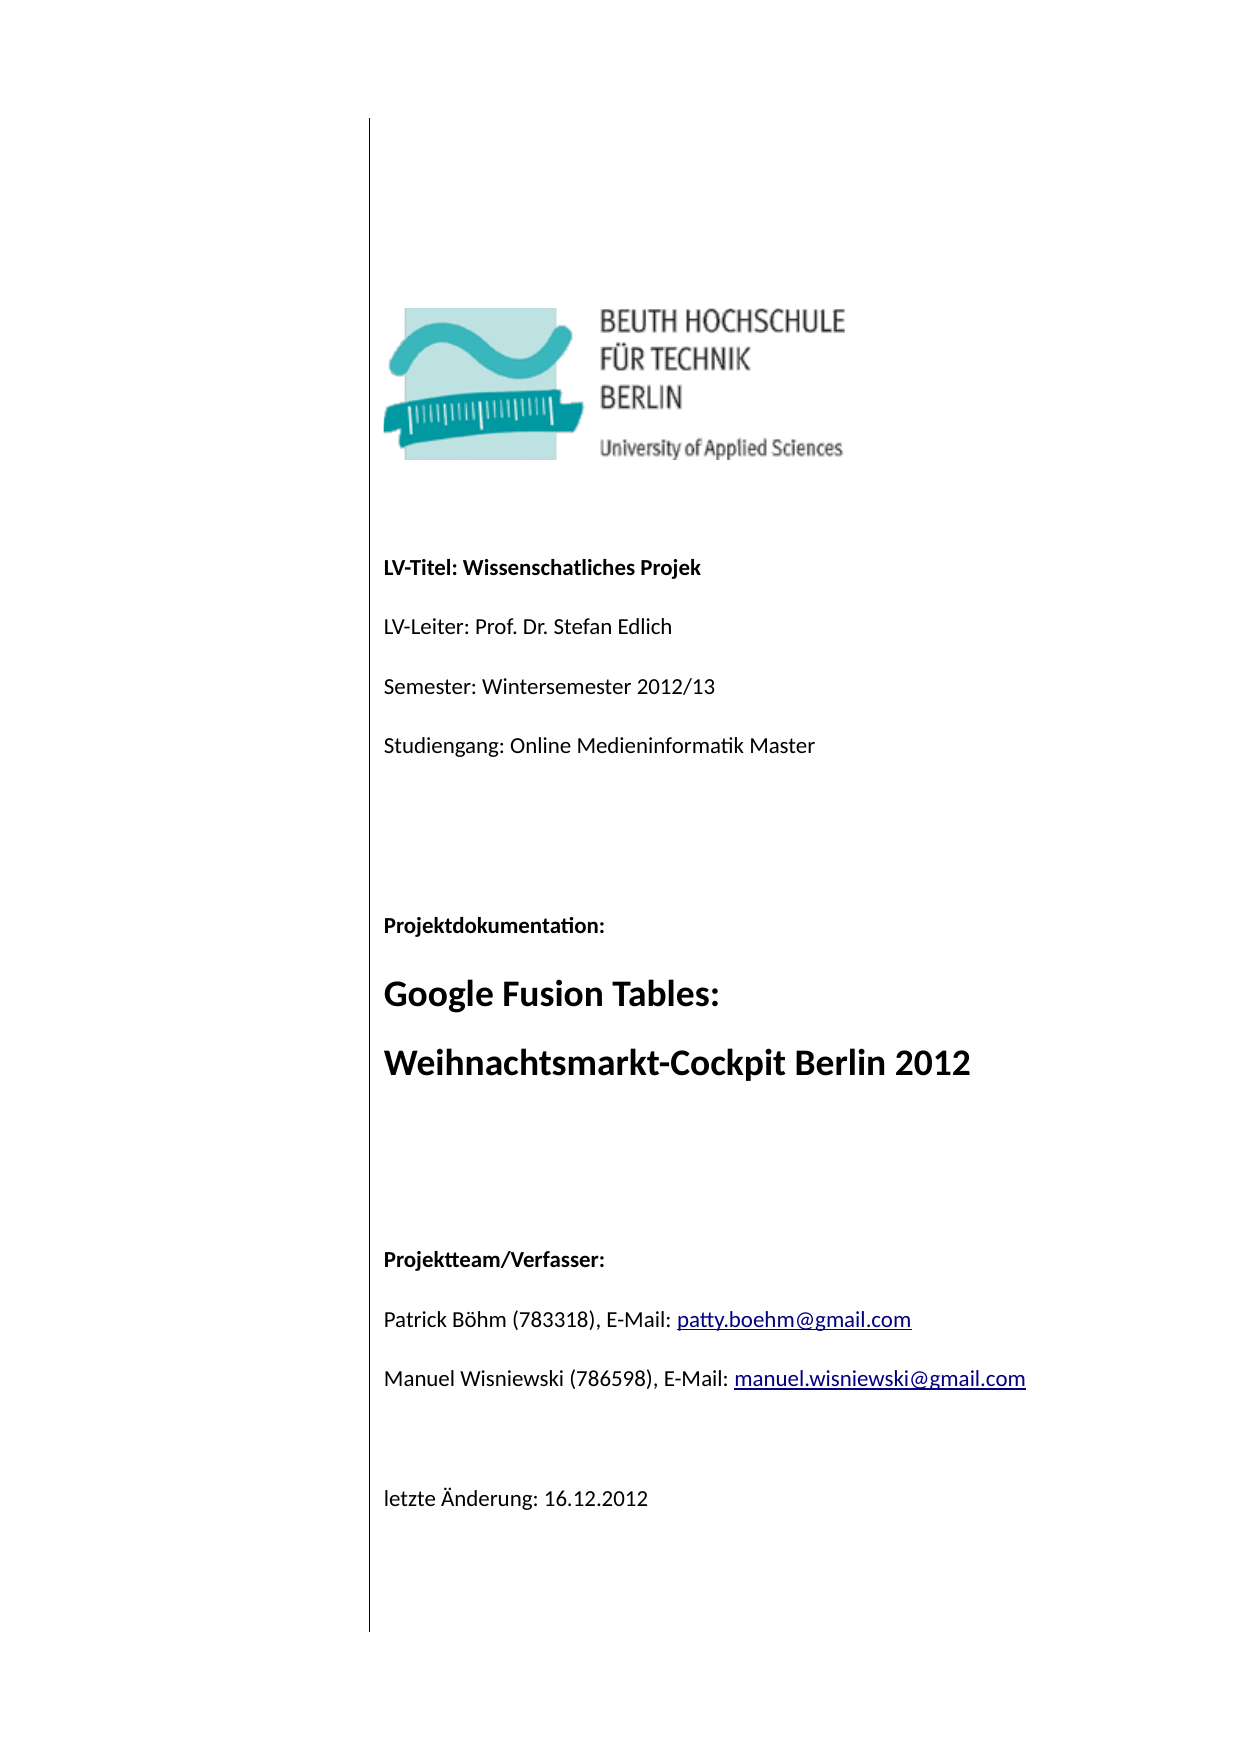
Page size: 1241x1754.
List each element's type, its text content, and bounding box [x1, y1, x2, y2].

text letzte Änderung: 16.12.2012 [384, 1484, 1122, 1512]
text Patrick Böhm (783318), E-Mail: patty.boehm@gmail.com [384, 1305, 1122, 1333]
picture [383, 308, 845, 460]
text Projektdokumentation: [384, 911, 1122, 939]
text Studiengang: Online Medieninformatik Master [384, 732, 1122, 760]
text Google Fusion Tables: [384, 970, 1122, 1016]
text Semester: Wintersemester 2012/13 [384, 672, 1122, 700]
text Manuel Wisniewski (786598), E-Mail: manuel.wisniewski@gmail.com [384, 1364, 1122, 1392]
text Projektteam/Verfasser: [384, 1245, 1122, 1273]
text LV-Titel: Wissenschatliches Projek [384, 553, 1122, 581]
text LV-Leiter: Prof. Dr. Stefan Edlich [384, 612, 1122, 640]
text Weihnachtsmarkt-Cockpit Berlin 2012 [384, 1039, 1122, 1085]
